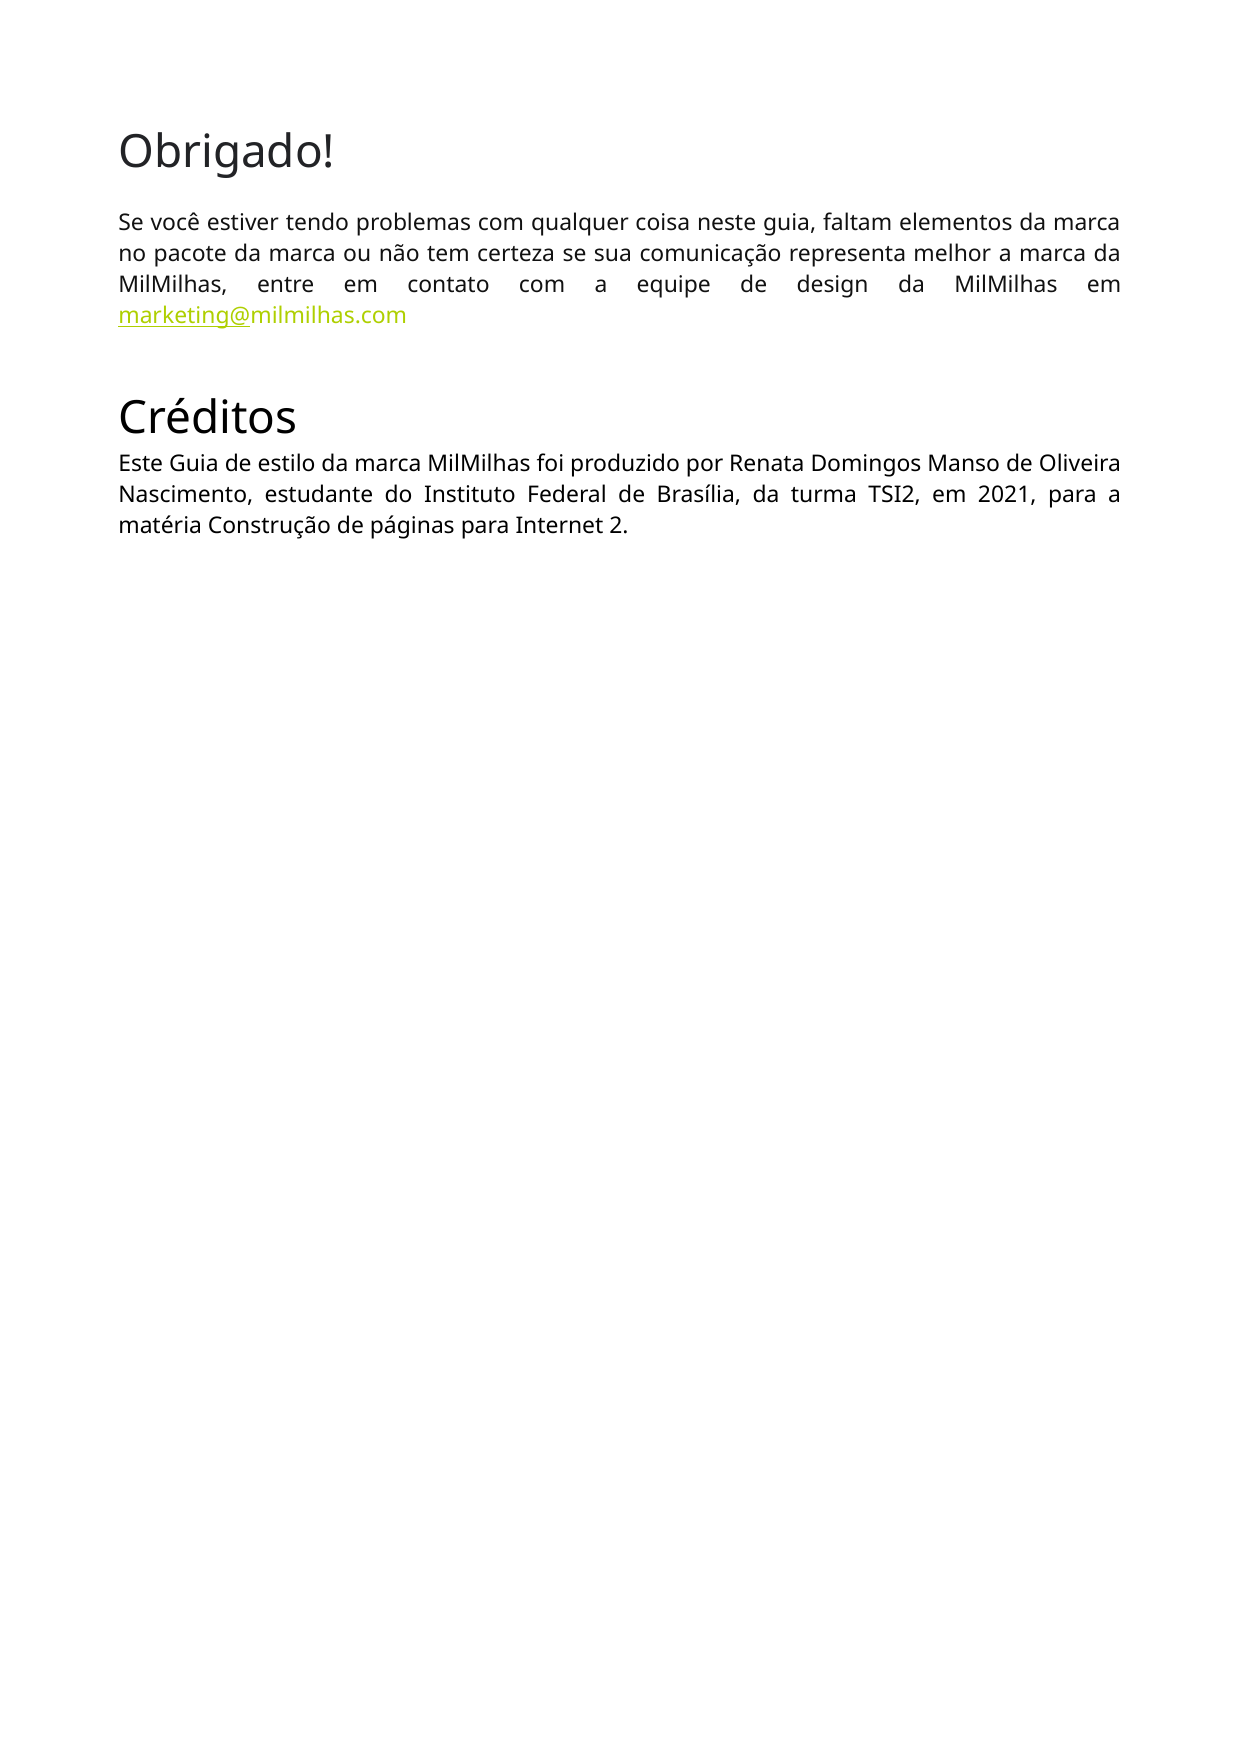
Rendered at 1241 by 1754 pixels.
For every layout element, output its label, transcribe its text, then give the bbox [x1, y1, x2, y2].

subtitle Obrigado! [118, 118, 1122, 181]
text Se você estiver tendo problemas com qualquer coisa neste guia, faltam elementos da marca no pacote da marca ou não tem certeza se sua comunicação representa melhor a marca da MilMilhas, entre em contato com a equipe de design da MilMilhas em marketing@milmilhas.com [118, 205, 1122, 330]
text Este Guia de estilo da marca MilMilhas foi produzido por Renata Domingos Manso de Oliveira Nascimento, estudante do Instituto Federal de Brasília, da turma TSI2, em 2021, para a matéria Construção de páginas para Internet 2. [118, 447, 1122, 540]
text Créditos [118, 384, 1122, 447]
